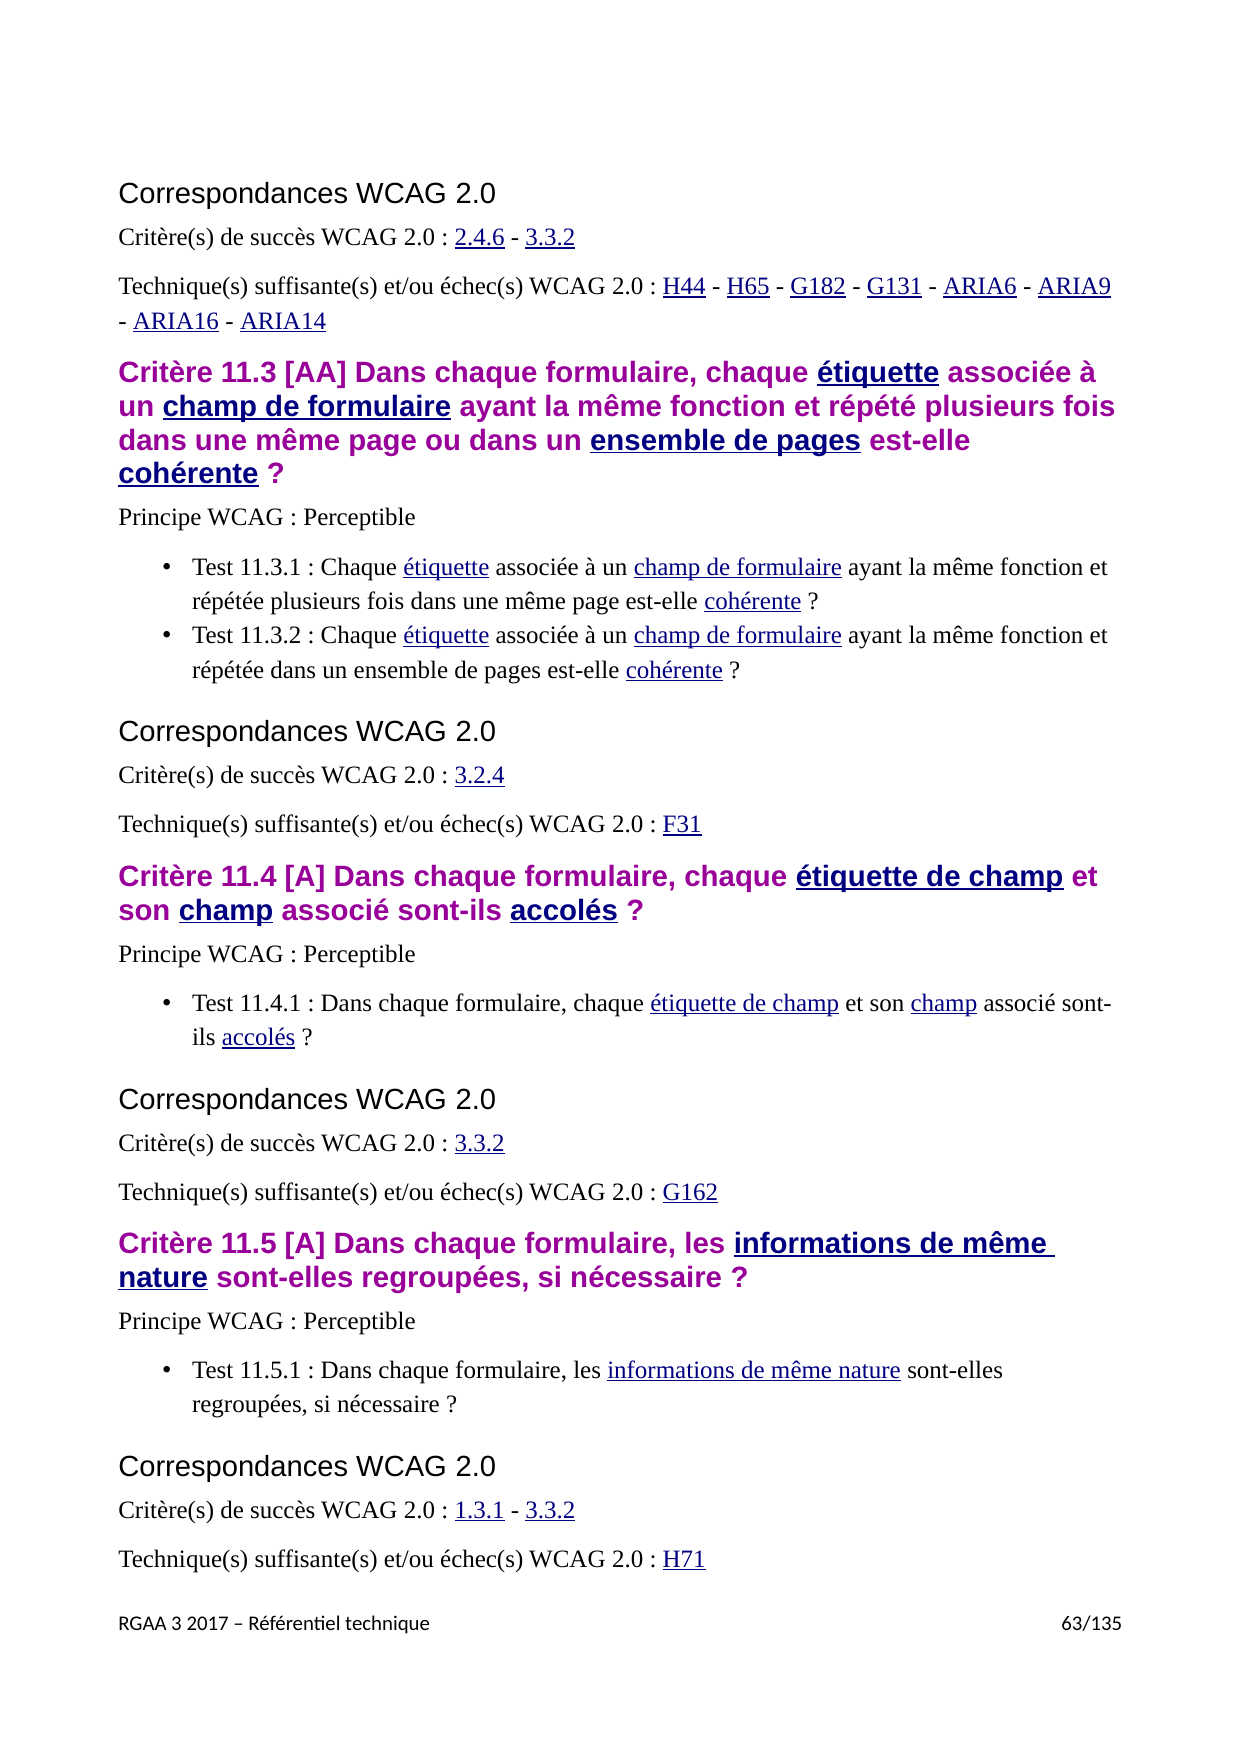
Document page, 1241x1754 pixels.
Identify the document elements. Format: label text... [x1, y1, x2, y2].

list Test 11.3.2 : Chaque étiquette associée à un champ de formulaire ayant la même fonction et répétée dans un ensemble de pages est-elle cohérente ? [162, 621, 1122, 684]
subtitle Correspondances WCAG 2.0 [118, 1082, 1122, 1115]
text Critère(s) de succès WCAG 2.0 : 3.2.4 [118, 761, 1122, 789]
text Technique(s) suffisante(s) et/ou échec(s) WCAG 2.0 : H44 - H65 - G182 - G131 - ARIA6 - ARIA9 - ARIA16 - ARIA14 [118, 271, 1122, 335]
list Test 11.3.1 : Chaque étiquette associée à un champ de formulaire ayant la même fonction et répétée plusieurs fois dans une même page est-elle cohérente ? [162, 552, 1122, 615]
subtitle Correspondances WCAG 2.0 [118, 1449, 1122, 1482]
text Technique(s) suffisante(s) et/ou échec(s) WCAG 2.0 : G162 [118, 1177, 1122, 1206]
text Technique(s) suffisante(s) et/ou échec(s) WCAG 2.0 : F31 [118, 809, 1122, 838]
subtitle Critère 11.5 [A] Dans chaque formulaire, les informations de même nature sont-elles regroupées, si nécessaire ? [118, 1226, 1122, 1293]
text Critère(s) de succès WCAG 2.0 : 1.3.1 - 3.3.2 [118, 1495, 1122, 1524]
list Test 11.5.1 : Dans chaque formulaire, les informations de même nature sont-elles regroupées, si nécessaire ? [162, 1355, 1122, 1418]
text Critère(s) de succès WCAG 2.0 : 2.4.6 - 3.3.2 [118, 222, 1122, 251]
text Technique(s) suffisante(s) et/ou échec(s) WCAG 2.0 : H71 [118, 1544, 1122, 1573]
text Principe WCAG : Perceptible [118, 502, 1122, 531]
subtitle Critère 11.4 [A] Dans chaque formulaire, chaque étiquette de champ et son champ associé sont-ils accolés ? [118, 859, 1122, 926]
text Critère(s) de succès WCAG 2.0 : 3.3.2 [118, 1128, 1122, 1156]
text Principe WCAG : Perceptible [118, 939, 1122, 967]
text Principe WCAG : Perceptible [118, 1306, 1122, 1334]
subtitle Correspondances WCAG 2.0 [118, 176, 1122, 210]
list Test 11.4.1 : Dans chaque formulaire, chaque étiquette de champ et son champ associé sont-ils accolés ? [162, 988, 1122, 1051]
subtitle Correspondances WCAG 2.0 [118, 714, 1122, 748]
subtitle Critère 11.3 [AA] Dans chaque formulaire, chaque étiquette associée à un champ de formulaire ayant la même fonction et répété plusieurs fois dans une même page ou dans un ensemble de pages est-elle cohérente ? [118, 355, 1122, 490]
